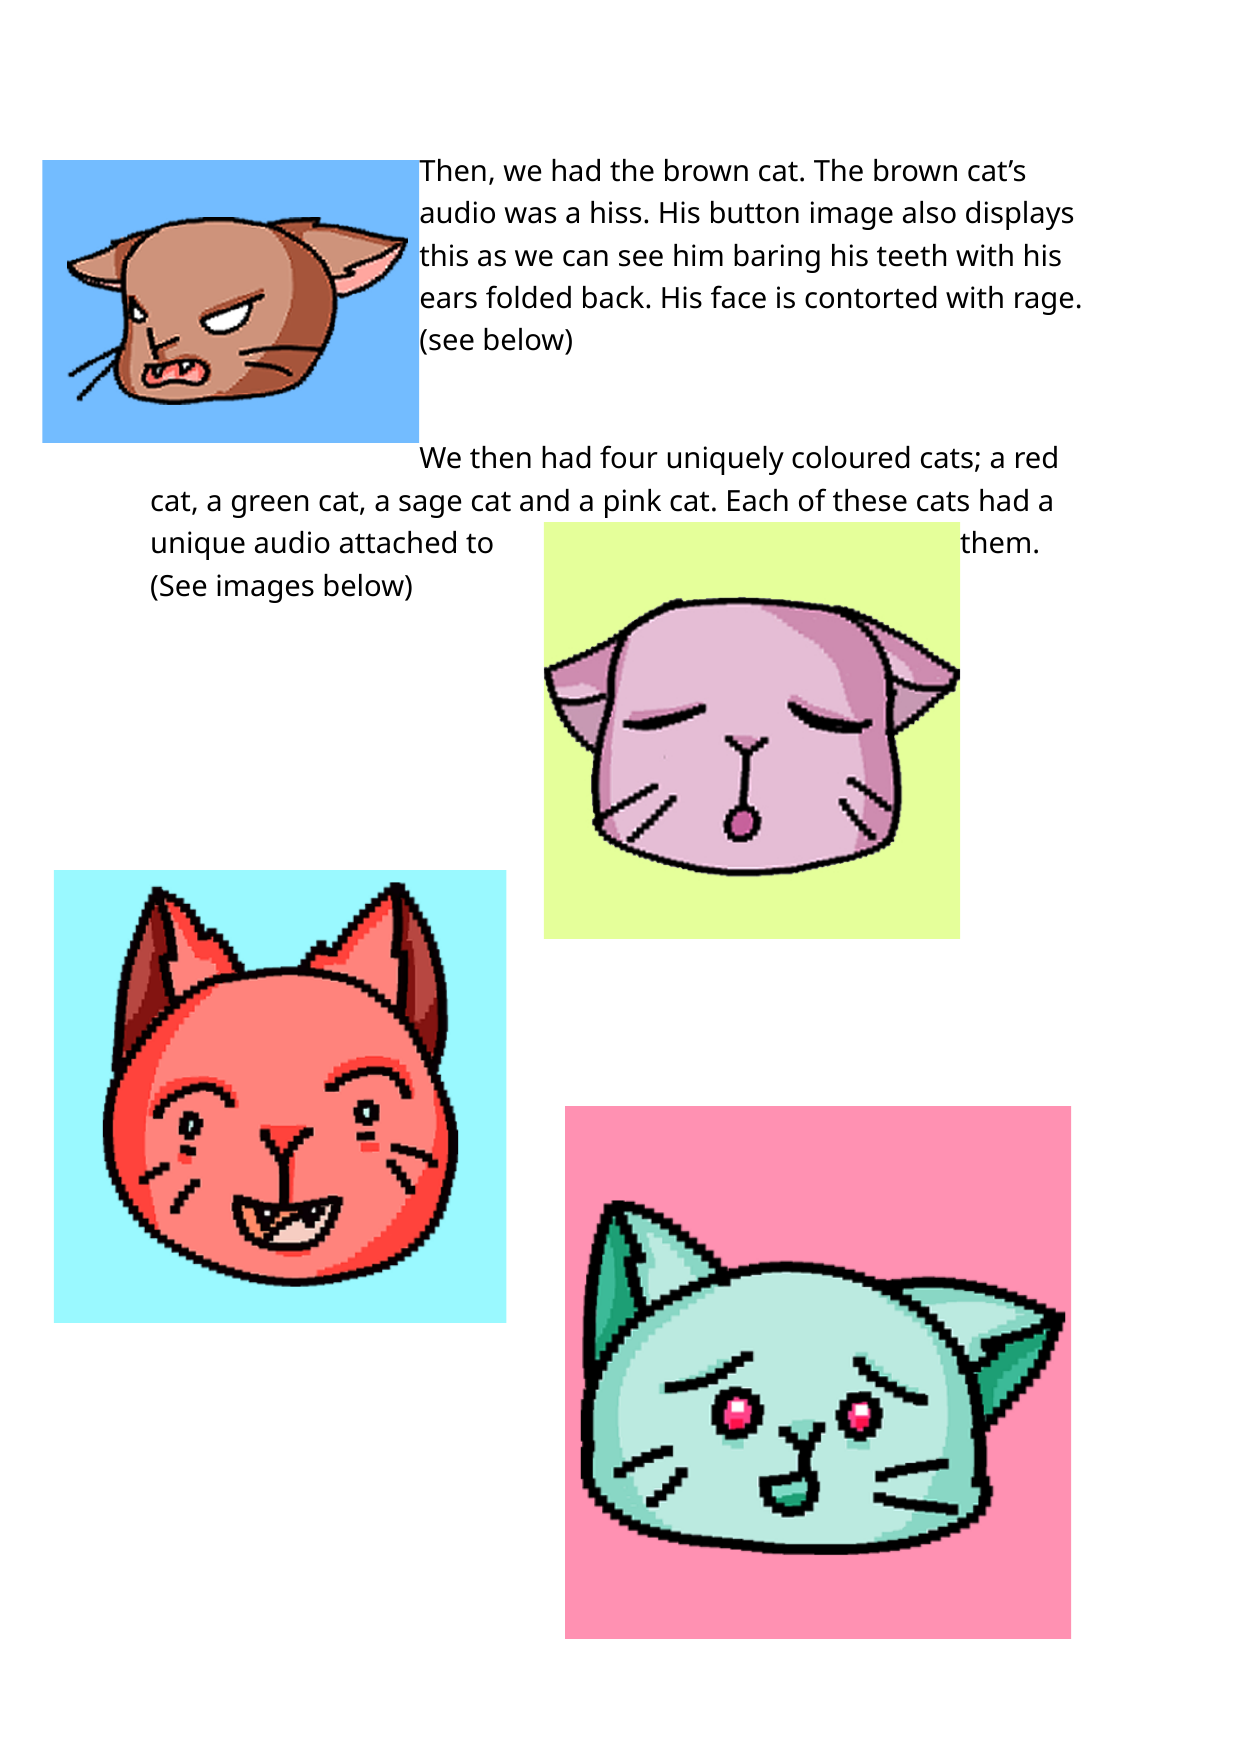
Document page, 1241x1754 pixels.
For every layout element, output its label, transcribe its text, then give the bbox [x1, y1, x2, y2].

text We then had four uniquely coloured cats; a red cat, a green cat, a sage cat and a pink cat. Each of these cats had a unique audio attached to them. (See images below) [150, 438, 1090, 604]
text Then, we had the brown cat. The brown cat’s audio was a hiss. His button image also displays this as we can see him baring his teeth with his ears folded back. His face is contorted with rage. (see below) [150, 150, 1090, 359]
